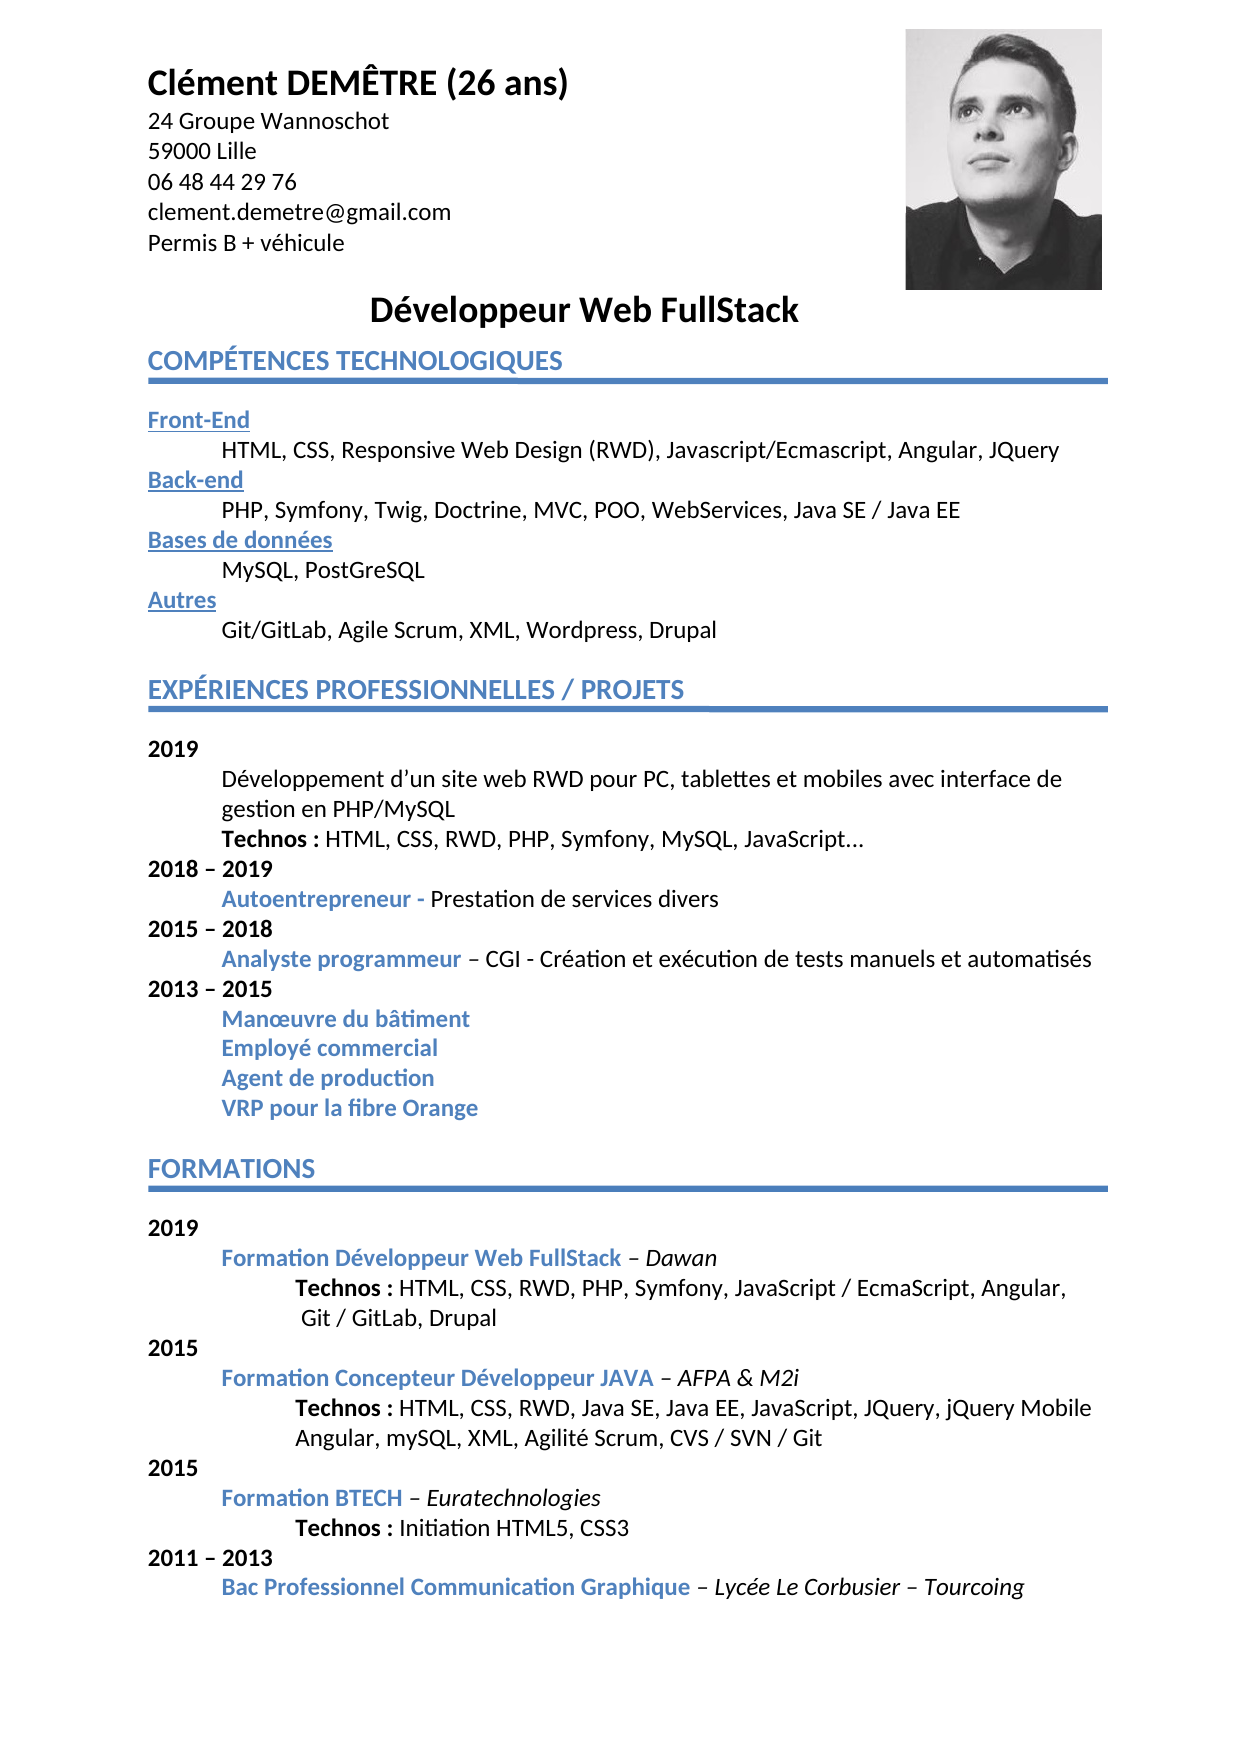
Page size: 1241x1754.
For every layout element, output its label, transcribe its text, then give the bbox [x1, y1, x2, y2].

text 2011 – 2013 [148, 1542, 1093, 1572]
text Bases de données [148, 525, 1093, 554]
text Formation Concepteur Développeur JAVA – AFPA & M2i [148, 1363, 1093, 1392]
text Back-end [148, 465, 1093, 495]
text Manœuvre du bâtiment [148, 1003, 1093, 1033]
text 2019 [148, 734, 1093, 764]
text 2015 [148, 1452, 1093, 1482]
text PHP, Symfony, Twig, Doctrine, MVC, POO, WebServices, Java SE / Java EE [148, 495, 1093, 525]
text Technos : Initiation HTML5, CSS3 [148, 1512, 1093, 1542]
picture [918, 29, 1105, 293]
text FORMATIONS [148, 1151, 1093, 1185]
text Front-End [148, 405, 1093, 435]
text Autoentrepreneur - Prestation de services divers [148, 883, 1093, 913]
text EXPÉRIENCES PROFESSIONNELLES / PROJETS [148, 672, 1093, 706]
text 2015 – 2018 [148, 913, 1093, 943]
text Git/GitLab, Agile Scrum, XML, Wordpress, Drupal [148, 614, 1093, 644]
text Développement d’un site web RWD pour PC, tablettes et mobiles avec interface de gestion en PHP/MySQL [148, 764, 1093, 824]
text 2018 – 2019 [148, 854, 1093, 883]
text Technos : HTML, CSS, RWD, Java SE, Java EE, JavaScript, JQuery, jQuery Mobile Angular, mySQL, XML, Agilité Scrum, CVS / SVN / Git [148, 1392, 1093, 1452]
text HTML, CSS, Responsive Web Design (RWD), Javascript/Ecmascript, Angular, JQuery [148, 435, 1093, 465]
text Agent de production [148, 1063, 1093, 1093]
text MySQL, PostGreSQL [148, 554, 1093, 584]
text Développeur Web FullStack [148, 286, 1093, 331]
text Analyste programmeur – CGI - Création et exécution de tests manuels et automatisés [148, 943, 1093, 973]
text COMPÉTENCES TECHNOLOGIQUES [148, 343, 1093, 377]
text Formation BTECH – Euratechnologies [148, 1482, 1093, 1512]
text Formation Développeur Web FullStack – Dawan [148, 1243, 1093, 1273]
text Bac Professionnel Communication Graphique – Lycée Le Corbusier – Tourcoing [148, 1572, 1093, 1602]
text Technos : HTML, CSS, RWD, PHP, Symfony, MySQL, JavaScript... [148, 824, 1093, 854]
text 2013 – 2015 [148, 973, 1093, 1003]
text 2015 [148, 1333, 1093, 1363]
text Autres [148, 584, 1093, 614]
text Technos : HTML, CSS, RWD, PHP, Symfony, JavaScript / EcmaScript, Angular, Git / GitLab, Drupal [148, 1273, 1093, 1333]
text VRP pour la fibre Orange [148, 1093, 1093, 1123]
text Employé commercial [148, 1033, 1093, 1063]
text 2019 [148, 1213, 1093, 1243]
